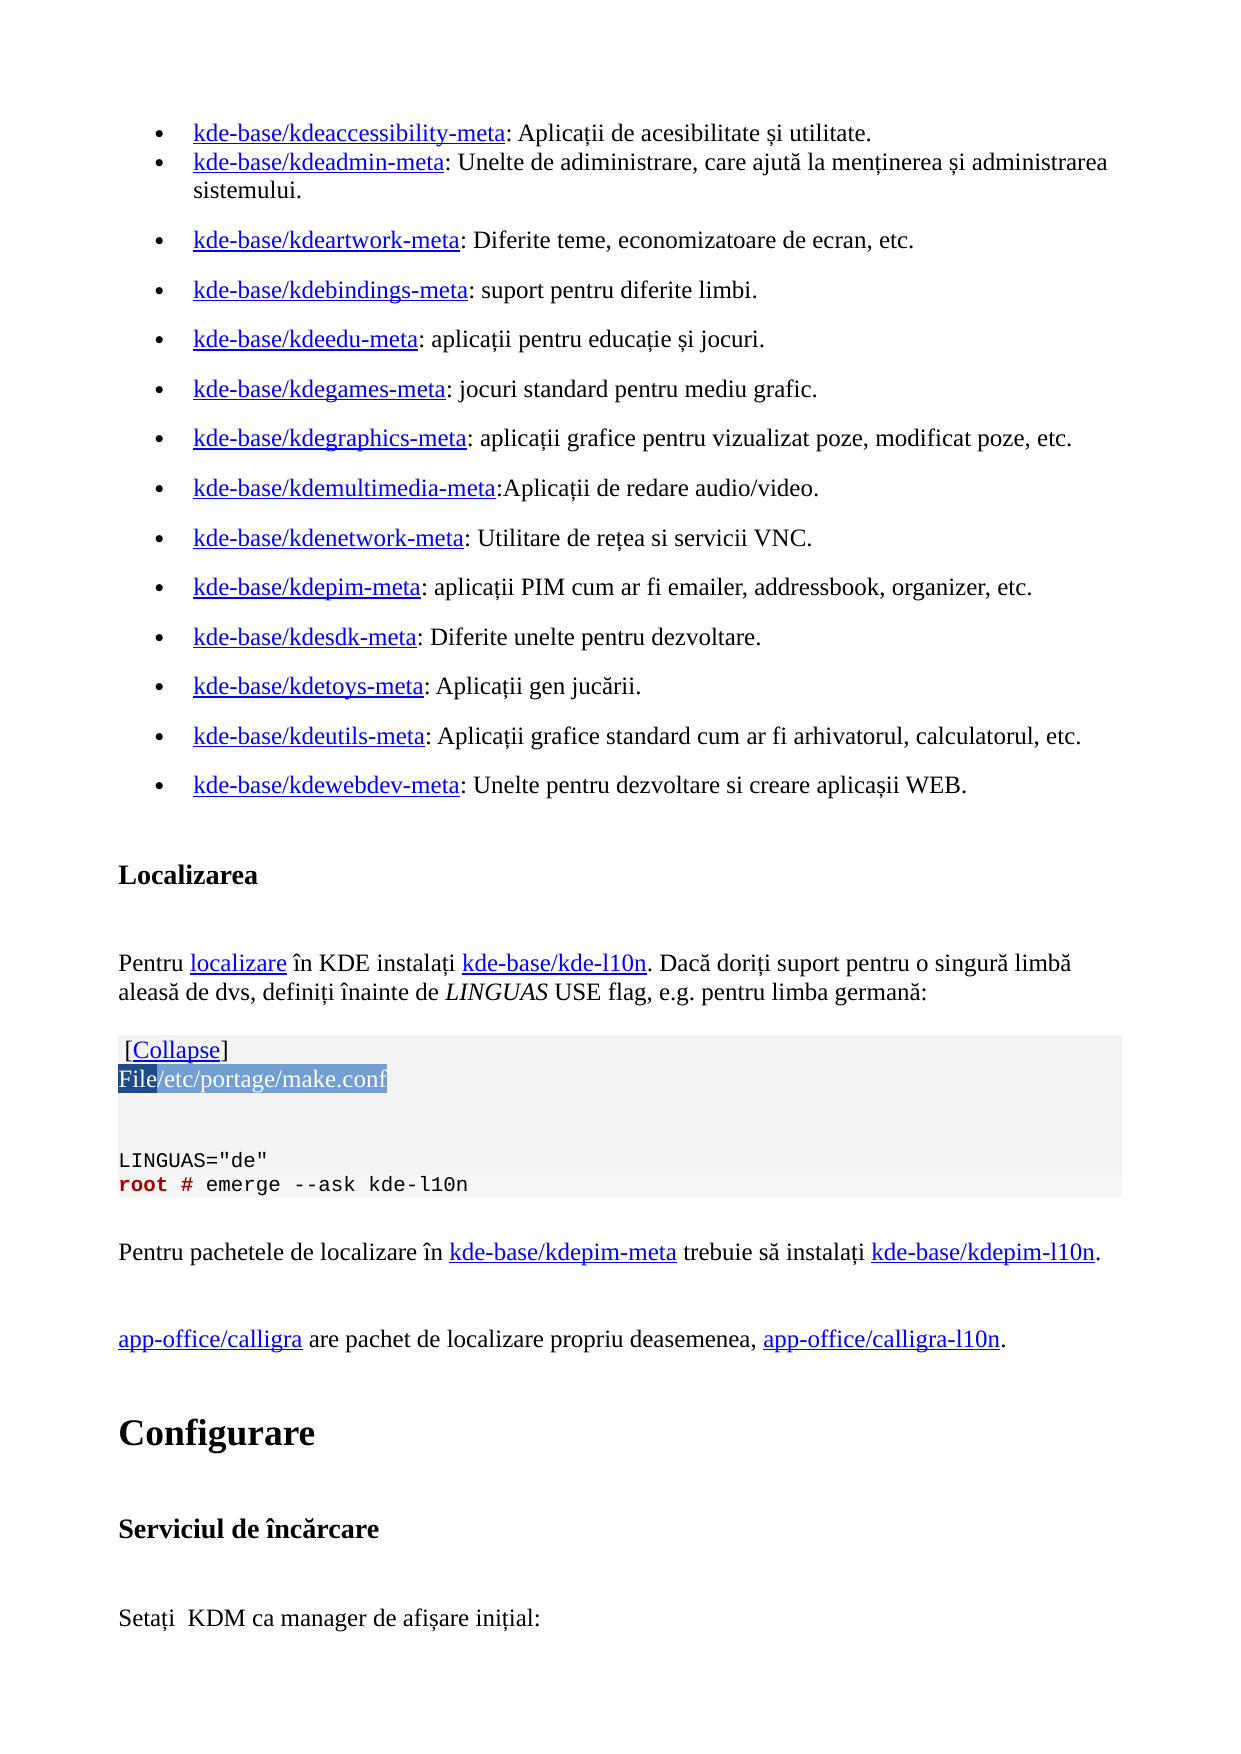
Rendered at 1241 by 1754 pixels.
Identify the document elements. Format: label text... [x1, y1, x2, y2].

list kde-base/kdeedu-meta: aplicații pentru educație și jocuri. [156, 324, 1122, 353]
list kde-base/kdeartwork-meta: Diferite teme, economizatoare de ecran, etc. [156, 225, 1122, 254]
text Pentru pachetele de localizare în kde-base/kdepim-meta trebuie să instalați kde-base/kdepim-l10n. [118, 1237, 1122, 1265]
text LINGUAS="de" [118, 1150, 1122, 1174]
list kde-base/kdepim-meta: aplicații PIM cum ar fi emailer, addressbook, organizer, etc. [156, 572, 1122, 601]
text Localizarea [118, 858, 1122, 890]
text root # emerge --ask kde-l10n [118, 1174, 1122, 1197]
text Serviciul de încărcare [118, 1512, 1122, 1544]
list kde-base/kdegames-meta: jocuri standard pentru mediu grafic. [156, 374, 1122, 403]
text Pentru localizare în KDE instalați kde-base/kde-l10n. Dacă doriți suport pentru o singură limbă aleasă de dvs, definiți înainte de LINGUAS USE flag, e.g. pentru limba germană: [118, 948, 1122, 1006]
list kde-base/kdenetwork-meta: Utilitare de rețea si servicii VNC. [156, 523, 1122, 551]
text Setați KDM ca manager de afișare inițial: [118, 1603, 1122, 1632]
list kde-base/kdeadmin-meta: Unelte de adiministrare, care ajută la menținerea și administrarea sistemului. [156, 147, 1122, 204]
list kde-base/kdeutils-meta: Aplicații grafice standard cum ar fi arhivatorul, calculatorul, etc. [156, 721, 1122, 750]
text app-office/calligra are pachet de localizare propriu deasemenea, app-office/calligra-l10n. [118, 1324, 1122, 1352]
text [Collapse] [118, 1035, 1122, 1064]
list kde-base/kdeaccessibility-meta: Aplicații de acesibilitate și utilitate. [156, 118, 1122, 147]
list kde-base/kdetoys-meta: Aplicații gen jucării. [156, 671, 1122, 700]
list kde-base/kdemultimedia-meta:Aplicații de redare audio/video. [156, 473, 1122, 502]
list kde-base/kdesdk-meta: Diferite unelte pentru dezvoltare. [156, 622, 1122, 651]
text Configurare [118, 1411, 1122, 1454]
list kde-base/kdewebdev-meta: Unelte pentru dezvoltare si creare aplicașii WEB. [156, 771, 1122, 799]
list kde-base/kdebindings-meta: suport pentru diferite limbi. [156, 275, 1122, 303]
list kde-base/kdegraphics-meta: aplicații grafice pentru vizualizat poze, modificat poze, etc. [156, 423, 1122, 452]
text File/etc/portage/make.conf [118, 1064, 1122, 1093]
